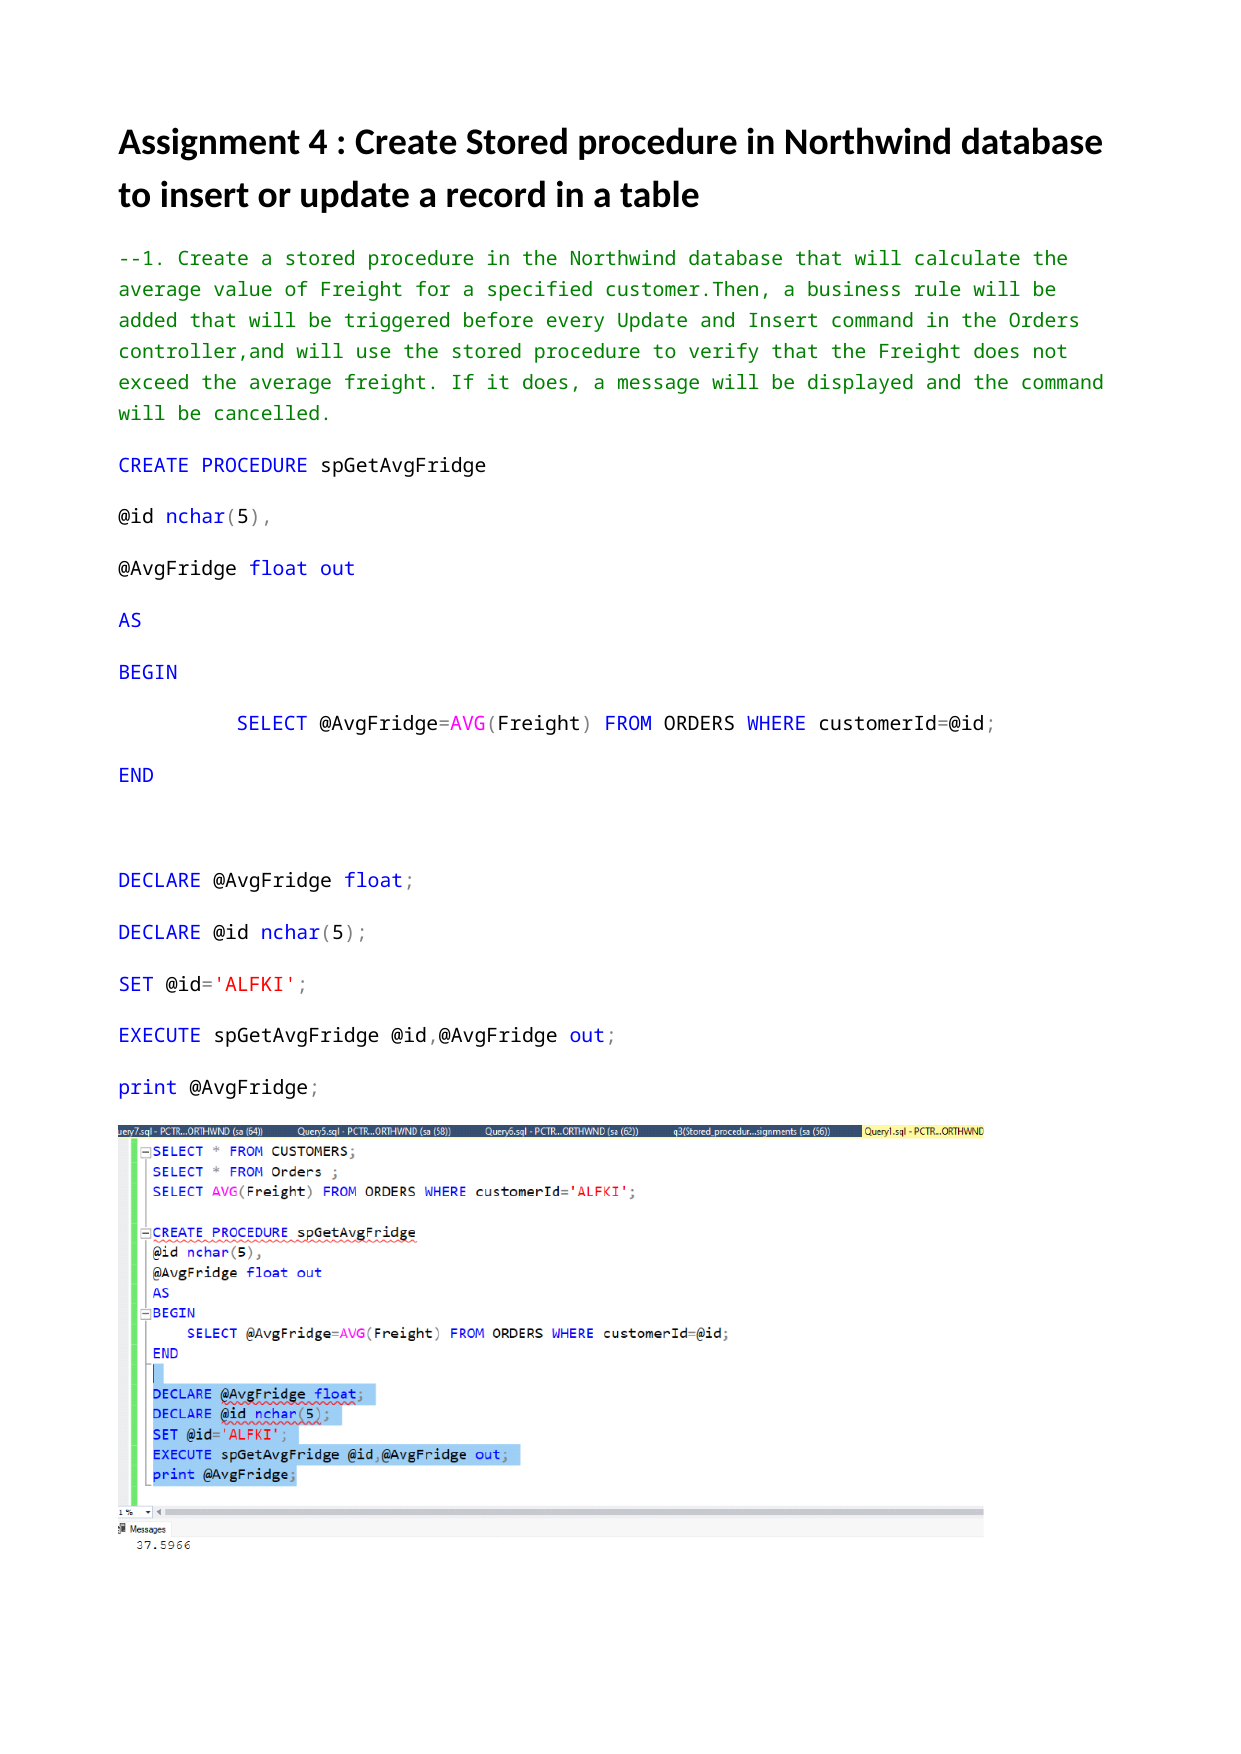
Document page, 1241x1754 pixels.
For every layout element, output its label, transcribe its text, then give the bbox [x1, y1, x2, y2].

text @AvgFridge float out [118, 554, 1122, 581]
text @id nchar(5), [118, 503, 1122, 529]
text BEGIN [118, 658, 1122, 685]
text EXECUTE spGetAvgFridge @id,@AvgFridge out; [118, 1022, 1122, 1048]
text SET @id='ALFKI'; [118, 970, 1122, 997]
text SELECT @AvgFridge=AVG(Freight) FROM ORDERS WHERE customerId=@id; [118, 710, 1122, 737]
text AS [118, 606, 1122, 633]
text print @AvgFridge; [118, 1073, 1122, 1100]
text DECLARE @AvgFridge float; [118, 866, 1122, 893]
text END [118, 761, 1122, 788]
text CREATE PROCEDURE spGetAvgFridge [118, 451, 1122, 478]
text Assignment 4 : Create Stored procedure in Northwind database to insert or update a record in a table [118, 118, 1122, 217]
text --1. Create a stored procedure in the Northwind database that will calculate the average value of Freight for a specified customer.Then, a business rule will be added that will be triggered before every Update and Insert command in the Orders controller,and will use the stored procedure to verify that the Freight does not exceed the average freight. If it does, a message will be displayed and the command will be cancelled. [118, 244, 1122, 426]
text DECLARE @id nchar(5); [118, 918, 1122, 945]
